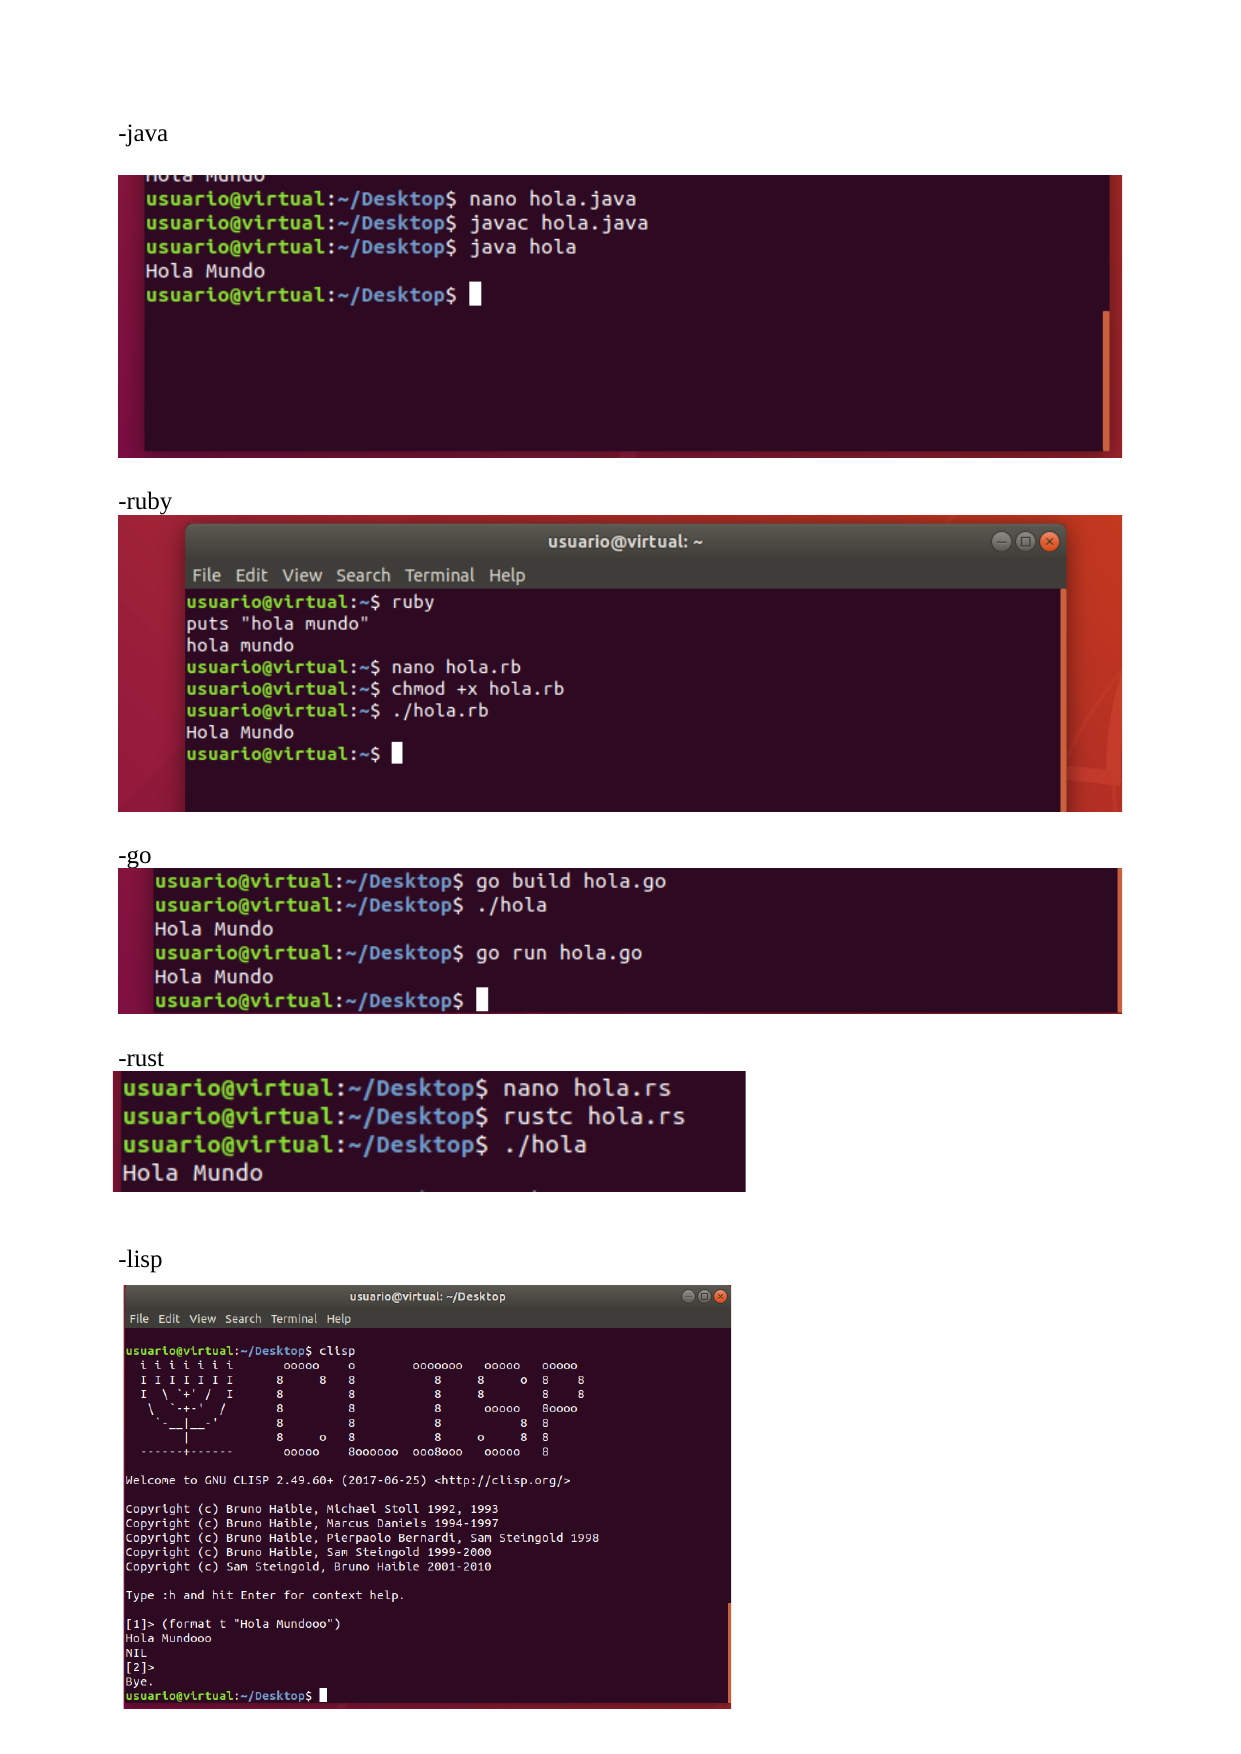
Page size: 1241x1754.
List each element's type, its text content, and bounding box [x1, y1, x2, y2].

picture [118, 515, 1123, 812]
text -rust [118, 1043, 1122, 1071]
picture [123, 1285, 732, 1709]
picture [112, 1071, 746, 1192]
text -java [118, 118, 1122, 147]
text -go [118, 840, 1122, 868]
text -lisp [118, 1244, 1122, 1273]
picture [118, 175, 1123, 458]
picture [118, 868, 1123, 1014]
text -ruby [118, 486, 1122, 515]
